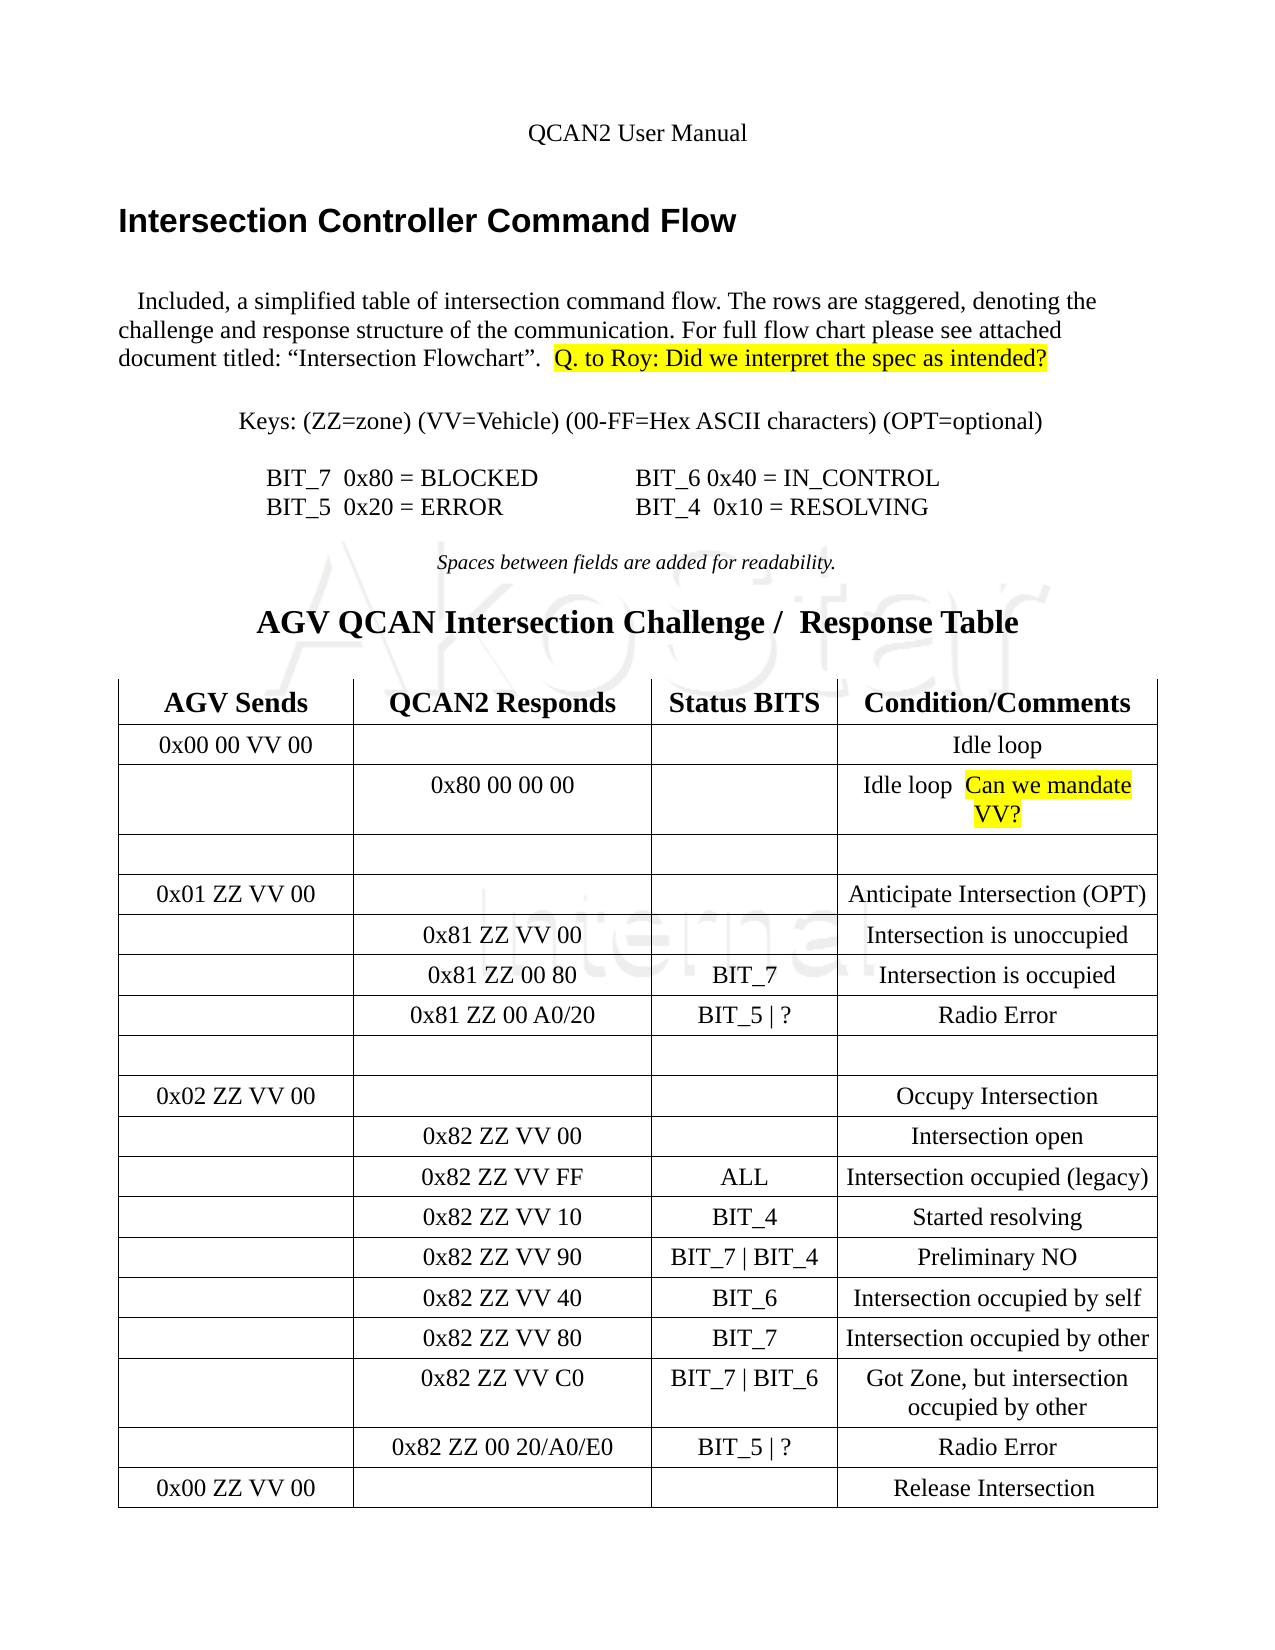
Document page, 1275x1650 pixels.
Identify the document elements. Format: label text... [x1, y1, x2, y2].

table_cell BIT_7 [652, 955, 837, 995]
table_cell Intersection is unoccupied [838, 915, 1157, 954]
table_cell [838, 1036, 1157, 1075]
table_cell [119, 1117, 353, 1156]
table_cell 0x82 ZZ VV 00 [354, 1117, 651, 1156]
table_cell [652, 1036, 837, 1075]
text Included, a simplified table of intersection command flow. The rows are staggered, denoting the challenge and response structure of the communication. For full flow chart please see attached document titled: “Intersection Flowchart”. Q. to Roy: Did we interpret the spec as intended? [118, 286, 1157, 372]
table_cell [119, 835, 353, 874]
table_cell [119, 1359, 353, 1427]
table_cell 0x00 ZZ VV 00 [119, 1468, 353, 1507]
table_cell [652, 725, 837, 764]
picture [237, 641, 1038, 679]
table_cell [119, 1036, 353, 1075]
table_cell BIT_7 | BIT_6 [652, 1359, 837, 1427]
table_header AGV Sends [119, 679, 353, 724]
table_cell [354, 875, 651, 914]
table_cell Intersection open [838, 1117, 1157, 1156]
table_cell [652, 875, 837, 914]
table_cell [838, 835, 1157, 874]
table_cell [119, 996, 353, 1035]
table_cell 0x82 ZZ VV 80 [354, 1318, 651, 1357]
table_cell 0x00 00 VV 00 [119, 725, 353, 764]
table_cell 0x81 ZZ VV 00 [354, 915, 651, 954]
text Keys: (ZZ=zone) (VV=Vehicle) (00-FF=Hex ASCII characters) (OPT=optional) [118, 406, 1157, 434]
table_cell Idle loop Can we mandate VV? [838, 765, 1157, 833]
table_cell BIT_5 | ? [652, 996, 837, 1035]
picture [237, 521, 1038, 549]
table_cell 0x01 ZZ VV 00 [119, 875, 353, 914]
table_cell Preliminary NO [838, 1238, 1157, 1277]
table_cell Occupy Intersection [838, 1076, 1157, 1116]
table_cell 0x81 ZZ 00 A0/20 [354, 996, 651, 1035]
table_cell 0x82 ZZ VV 10 [354, 1197, 651, 1237]
table_cell [119, 915, 353, 954]
table_cell 0x82 ZZ 00 20/A0/E0 [354, 1428, 651, 1467]
table_cell [354, 1036, 651, 1075]
table_cell [119, 1197, 353, 1237]
table_cell BIT_7 | BIT_4 [652, 1238, 837, 1277]
table_header Status BITS [652, 679, 837, 724]
table_cell Intersection occupied by other [838, 1318, 1157, 1357]
table_cell 0x02 ZZ VV 00 [119, 1076, 353, 1116]
table_cell [119, 1318, 353, 1357]
table_cell [652, 835, 837, 874]
subtitle Intersection Controller Command Flow [118, 201, 1157, 240]
table_cell [354, 1468, 651, 1507]
table_cell Intersection is occupied [838, 955, 1157, 995]
table_cell Intersection occupied (legacy) [838, 1157, 1157, 1196]
table_cell Radio Error [838, 1428, 1157, 1467]
table_header Condition/Comments [838, 679, 1157, 724]
table_cell ALL [652, 1157, 837, 1196]
table_cell Idle loop [838, 725, 1157, 764]
table_cell Intersection occupied by self [838, 1278, 1157, 1317]
text BIT_7 0x80 = BLOCKED BIT_6 0x40 = IN_CONTROL [118, 463, 1157, 492]
picture [237, 574, 1038, 602]
table_cell [119, 955, 353, 995]
table_cell 0x82 ZZ VV FF [354, 1157, 651, 1196]
table_cell 0x82 ZZ VV 40 [354, 1278, 651, 1317]
table_cell [119, 1428, 353, 1467]
table_cell [652, 1468, 837, 1507]
table_cell BIT_6 [652, 1278, 837, 1317]
table_cell BIT_5 | ? [652, 1428, 837, 1467]
table_header QCAN2 Responds [354, 679, 651, 724]
picture [237, 434, 1038, 463]
table_cell [652, 765, 837, 833]
table_cell 0x82 ZZ VV C0 [354, 1359, 651, 1427]
table_cell [119, 765, 353, 833]
table_cell [119, 1157, 353, 1196]
table_cell [652, 915, 837, 954]
table_cell Anticipate Intersection (OPT) [838, 875, 1157, 914]
table_cell BIT_4 [652, 1197, 837, 1237]
table_cell Started resolving [838, 1197, 1157, 1237]
text BIT_5 0x20 = ERROR BIT_4 0x10 = RESOLVING [118, 492, 1157, 521]
table_cell Got Zone, but intersection occupied by other [838, 1359, 1157, 1427]
table_cell [354, 1076, 651, 1116]
text Spaces between fields are added for readability. [118, 549, 1157, 574]
table_cell Radio Error [838, 996, 1157, 1035]
table_cell [119, 1238, 353, 1277]
table_cell Release Intersection [838, 1468, 1157, 1507]
table_cell BIT_7 [652, 1318, 837, 1357]
table_cell [652, 1117, 837, 1156]
text AGV QCAN Intersection Challenge / Response Table [118, 602, 1157, 641]
table_cell [119, 1278, 353, 1317]
table_cell 0x80 00 00 00 [354, 765, 651, 833]
table_cell [652, 1076, 837, 1116]
table_cell 0x82 ZZ VV 90 [354, 1238, 651, 1277]
table_cell 0x81 ZZ 00 80 [354, 955, 651, 995]
table_cell [354, 725, 651, 764]
table_cell [354, 835, 651, 874]
